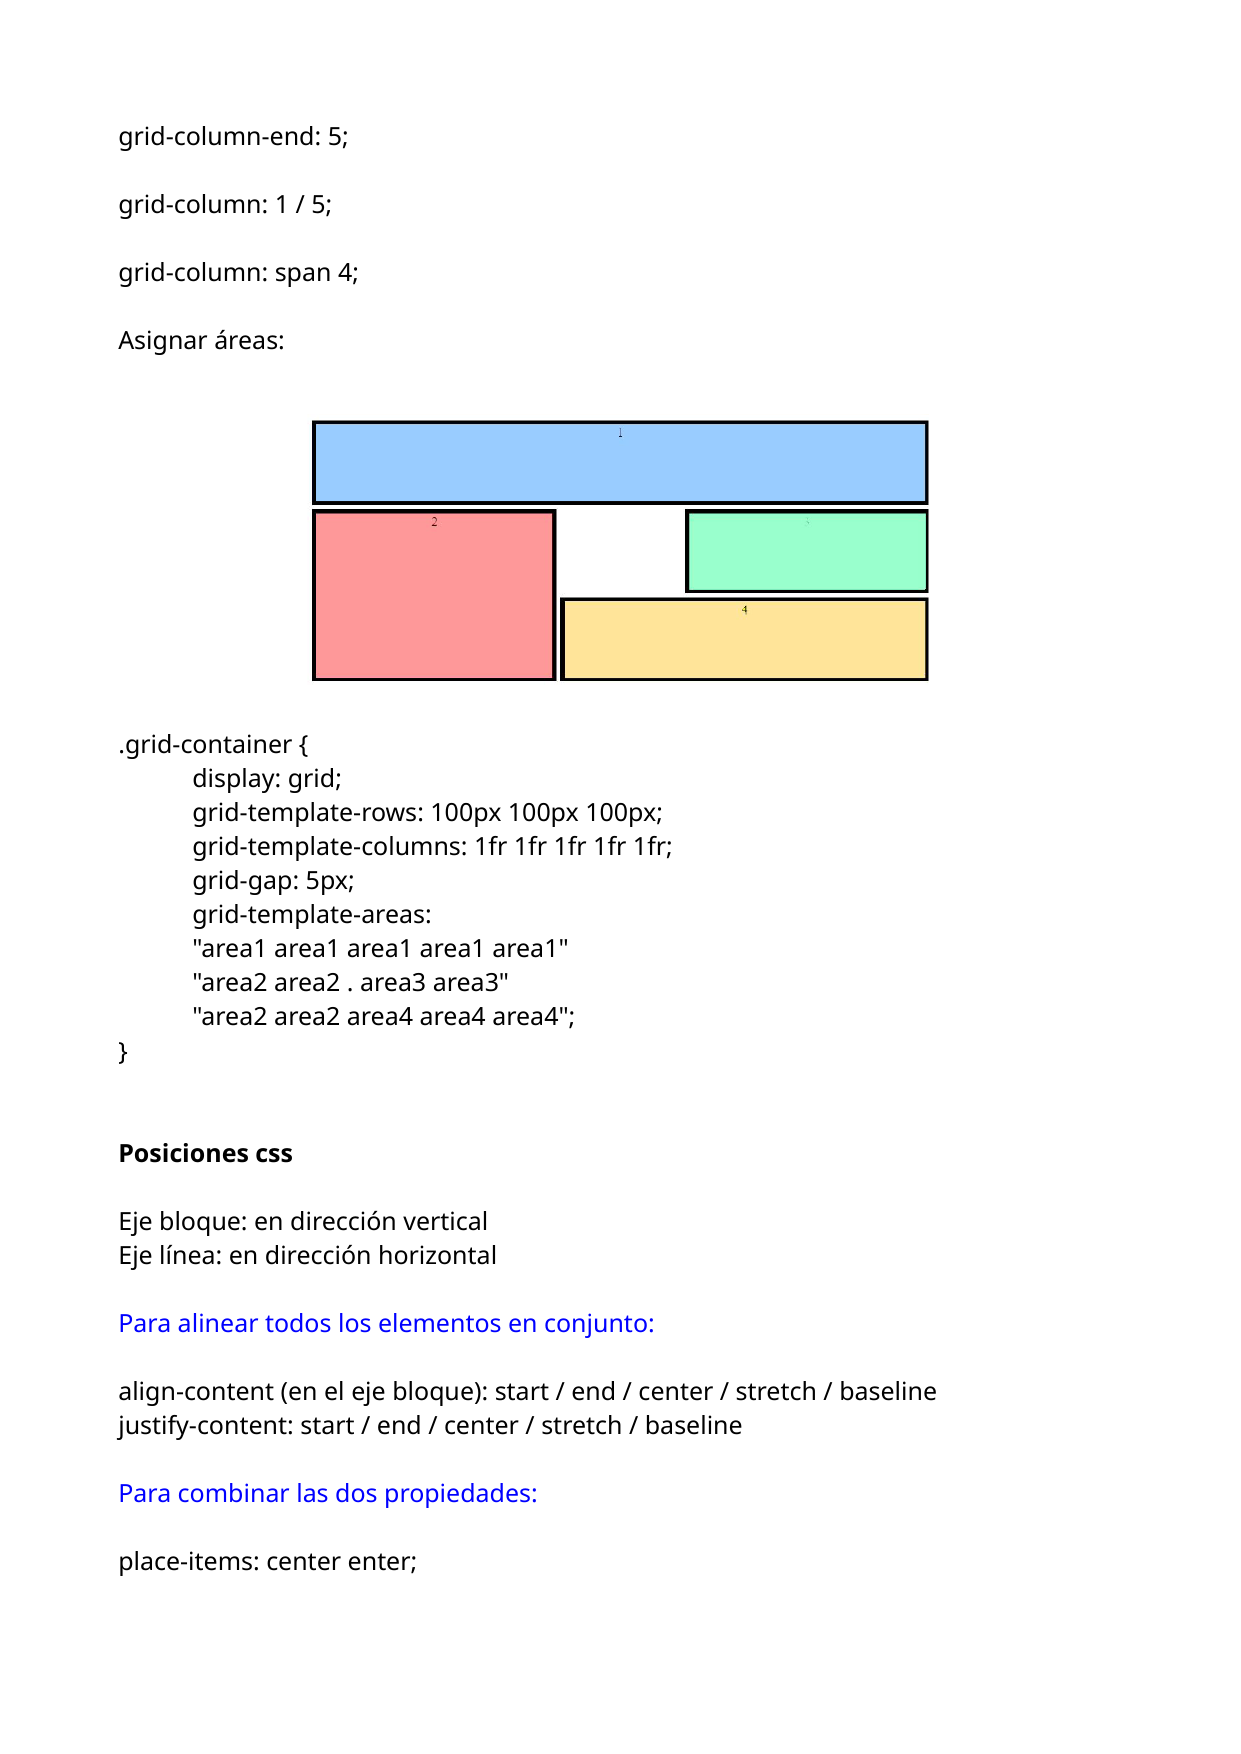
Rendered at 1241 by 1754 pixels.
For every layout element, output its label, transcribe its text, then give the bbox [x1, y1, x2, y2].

text Para alinear todos los elementos en conjunto: [118, 1306, 1122, 1340]
text "area2 area2 . area3 area3" [118, 965, 1122, 999]
picture [307, 414, 933, 686]
text grid-template-areas: [118, 897, 1122, 931]
text grid-gap: 5px; [118, 863, 1122, 897]
text .grid-container { [118, 391, 1122, 761]
text display: grid; [118, 761, 1122, 795]
text grid-column-end: 5; [118, 118, 1122, 152]
text Posiciones css [118, 1135, 1122, 1169]
text grid-column: 1 / 5; [118, 186, 1122, 220]
text Asignar áreas: [118, 322, 1122, 357]
text grid-template-rows: 100px 100px 100px; [118, 795, 1122, 829]
text grid-template-columns: 1fr 1fr 1fr 1fr 1fr; [118, 829, 1122, 863]
text align-content (en el eje bloque): start / end / center / stretch / baseline [118, 1374, 1122, 1408]
text place-items: center enter; [118, 1544, 1122, 1578]
text Eje bloque: en dirección vertical [118, 1203, 1122, 1237]
text } [118, 1033, 1122, 1067]
text "area1 area1 area1 area1 area1" [118, 931, 1122, 965]
text justify-content: start / end / center / stretch / baseline [118, 1408, 1122, 1442]
text "area2 area2 area4 area4 area4"; [118, 999, 1122, 1033]
text Para combinar las dos propiedades: [118, 1476, 1122, 1510]
text Eje línea: en dirección horizontal [118, 1237, 1122, 1272]
text grid-column: span 4; [118, 254, 1122, 288]
